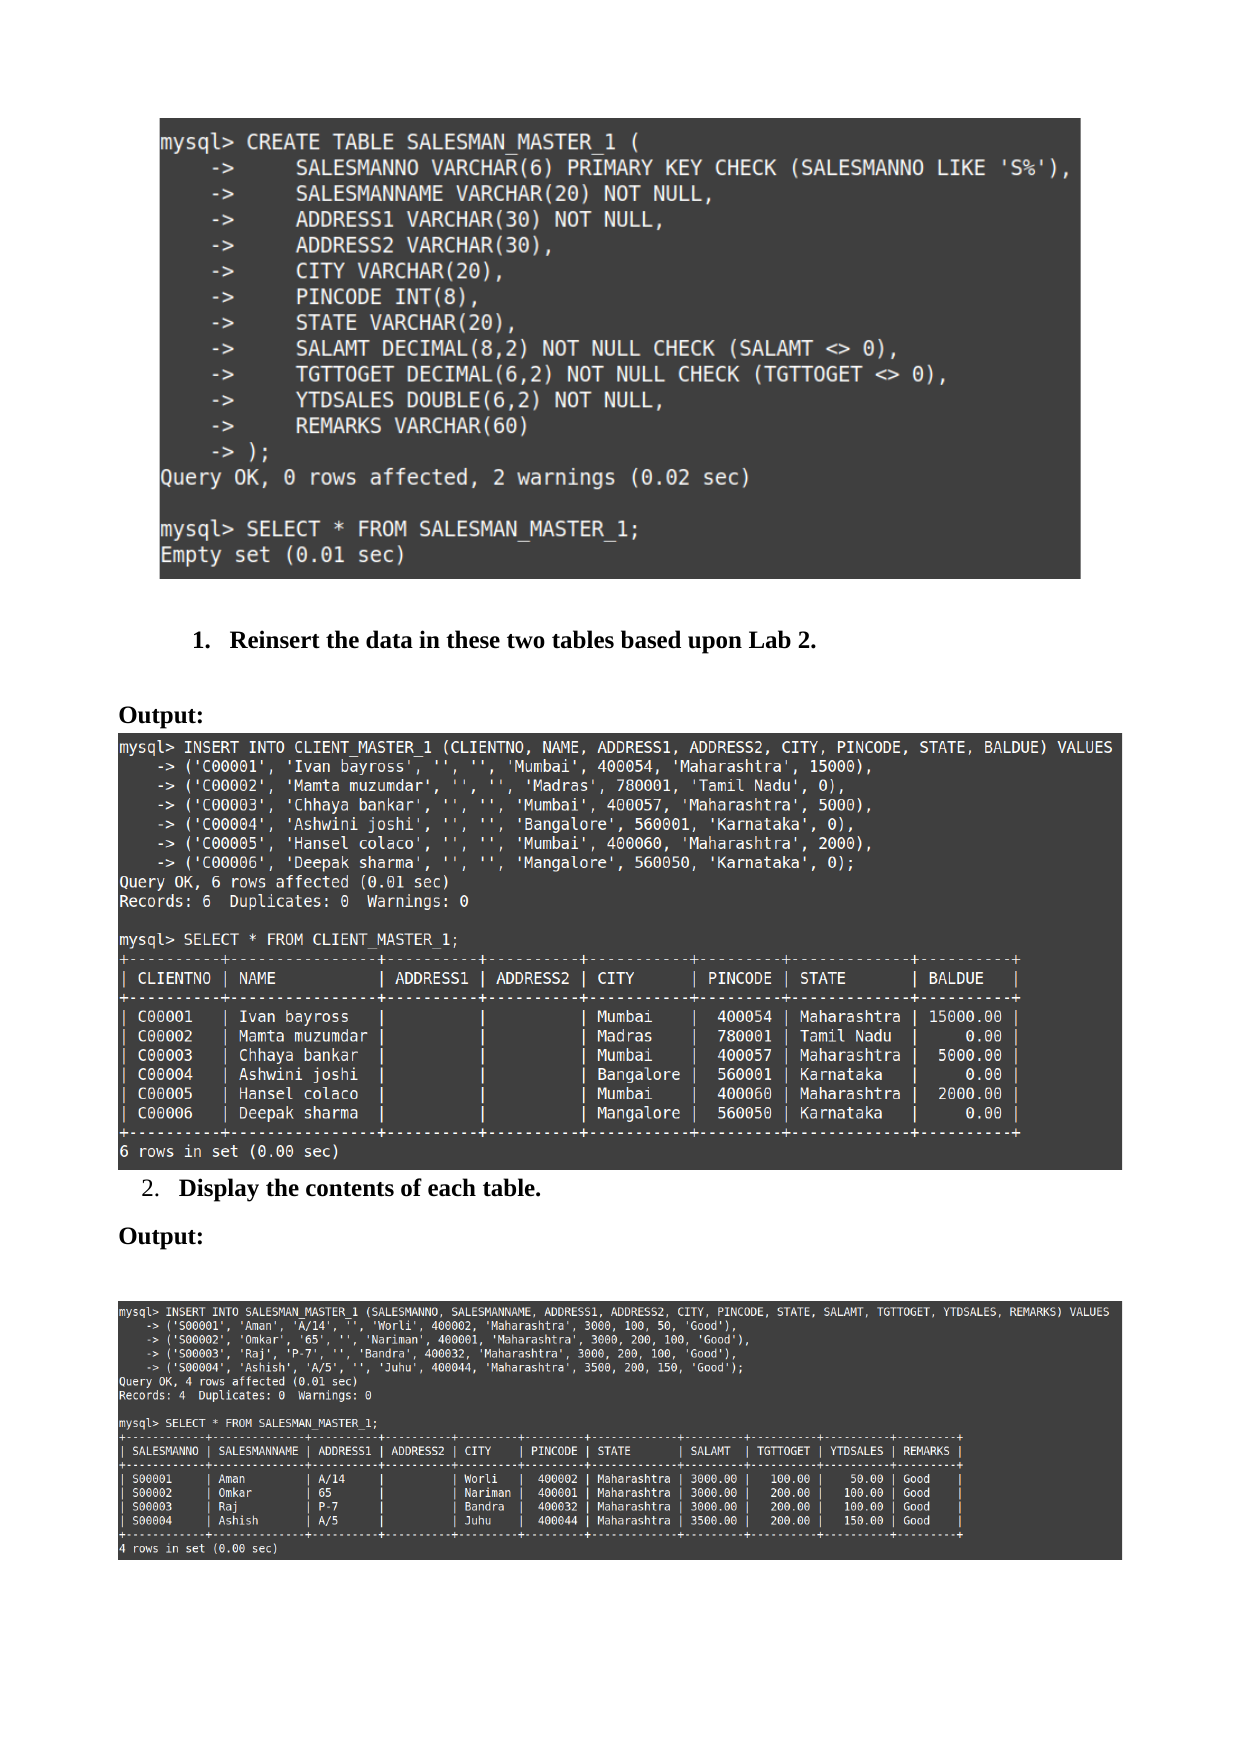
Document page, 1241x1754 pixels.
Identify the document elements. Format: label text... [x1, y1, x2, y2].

picture [118, 1301, 1123, 1560]
picture [159, 118, 1081, 579]
subtitle Reinsert the data in these two tables based upon Lab 2. [192, 625, 1122, 654]
text Output: [118, 700, 1122, 729]
text Output: [118, 1221, 1122, 1250]
picture [118, 733, 1123, 1170]
list Display the contents of each table. [141, 1170, 1122, 1202]
